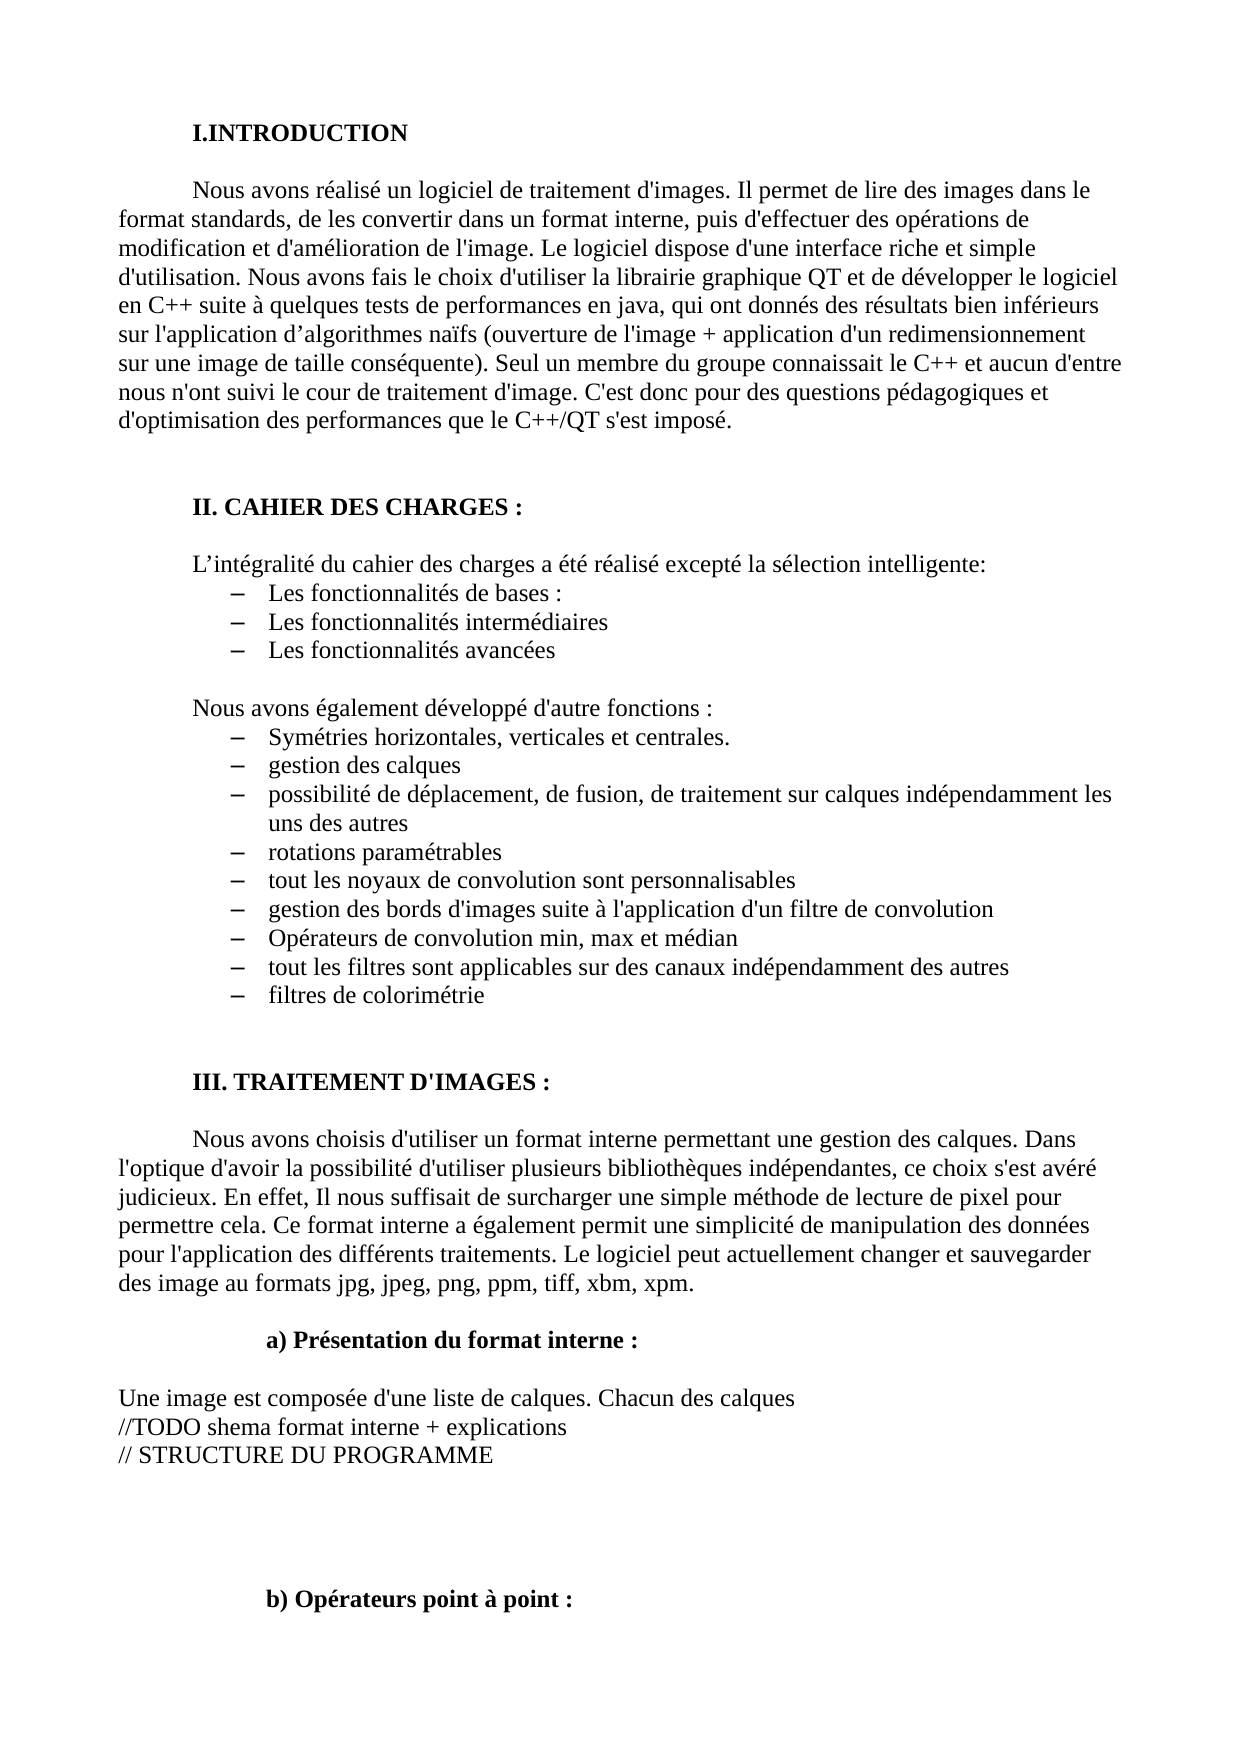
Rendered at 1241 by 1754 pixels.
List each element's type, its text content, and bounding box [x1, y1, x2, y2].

list Symétries horizontales, verticales et centrales. [231, 722, 1122, 751]
text Une image est composée d'une liste de calques. Chacun des calques [118, 1383, 1122, 1412]
text III. TRAITEMENT D'IMAGES : [118, 1067, 1122, 1096]
text //TODO shema format interne + explications [118, 1412, 1122, 1441]
list possibilité de déplacement, de fusion, de traitement sur calques indépendamment les uns des autres [231, 779, 1122, 837]
text Nous avons également développé d'autre fonctions : [118, 693, 1122, 722]
list tout les filtres sont applicables sur des canaux indépendamment des autres [231, 952, 1122, 981]
text Nous avons choisis d'utiliser un format interne permettant une gestion des calques. Dans l'optique d'avoir la possibilité d'utiliser plusieurs bibliothèques indépendantes, ce choix s'est avéré judicieux. En effet, Il nous suffisait de surcharger une simple méthode de lecture de pixel pour permettre cela. Ce format interne a également permit une simplicité de manipulation des données pour l'application des différents traitements. Le logiciel peut actuellement changer et sauvegarder des image au formats jpg, jpeg, png, ppm, tiff, xbm, xpm. [118, 1124, 1122, 1297]
text II. CAHIER DES CHARGES : [118, 492, 1122, 521]
text b) Opérateurs point à point : [118, 1584, 1122, 1613]
list rotations paramétrables [231, 837, 1122, 866]
list Les fonctionnalités avancées [231, 636, 1122, 664]
text a) Présentation du format interne : [118, 1326, 1122, 1354]
list gestion des calques [231, 751, 1122, 779]
list filtres de colorimétrie [231, 981, 1122, 1009]
list gestion des bords d'images suite à l'application d'un filtre de convolution [231, 894, 1122, 923]
list Les fonctionnalités de bases : [231, 578, 1122, 607]
list tout les noyaux de convolution sont personnalisables [231, 866, 1122, 894]
text I.INTRODUCTION [118, 118, 1122, 147]
text // STRUCTURE DU PROGRAMME [118, 1441, 1122, 1469]
text L’intégralité du cahier des charges a été réalisé excepté la sélection intelligente: [118, 549, 1122, 578]
text Nous avons réalisé un logiciel de traitement d'images. Il permet de lire des images dans le format standards, de les convertir dans un format interne, puis d'effectuer des opérations de modification et d'amélioration de l'image. Le logiciel dispose d'une interface riche et simple d'utilisation. Nous avons fais le choix d'utiliser la librairie graphique QT et de développer le logiciel en C++ suite à quelques tests de performances en java, qui ont donnés des résultats bien inférieurs sur l'application d’algorithmes naïfs (ouverture de l'image + application d'un redimensionnement sur une image de taille conséquente). Seul un membre du groupe connaissait le C++ et aucun d'entre nous n'ont suivi le cour de traitement d'image. C'est donc pour des questions pédagogiques et d'optimisation des performances que le C++/QT s'est imposé. [118, 176, 1122, 434]
list Les fonctionnalités intermédiaires [231, 607, 1122, 636]
list Opérateurs de convolution min, max et médian [231, 923, 1122, 952]
